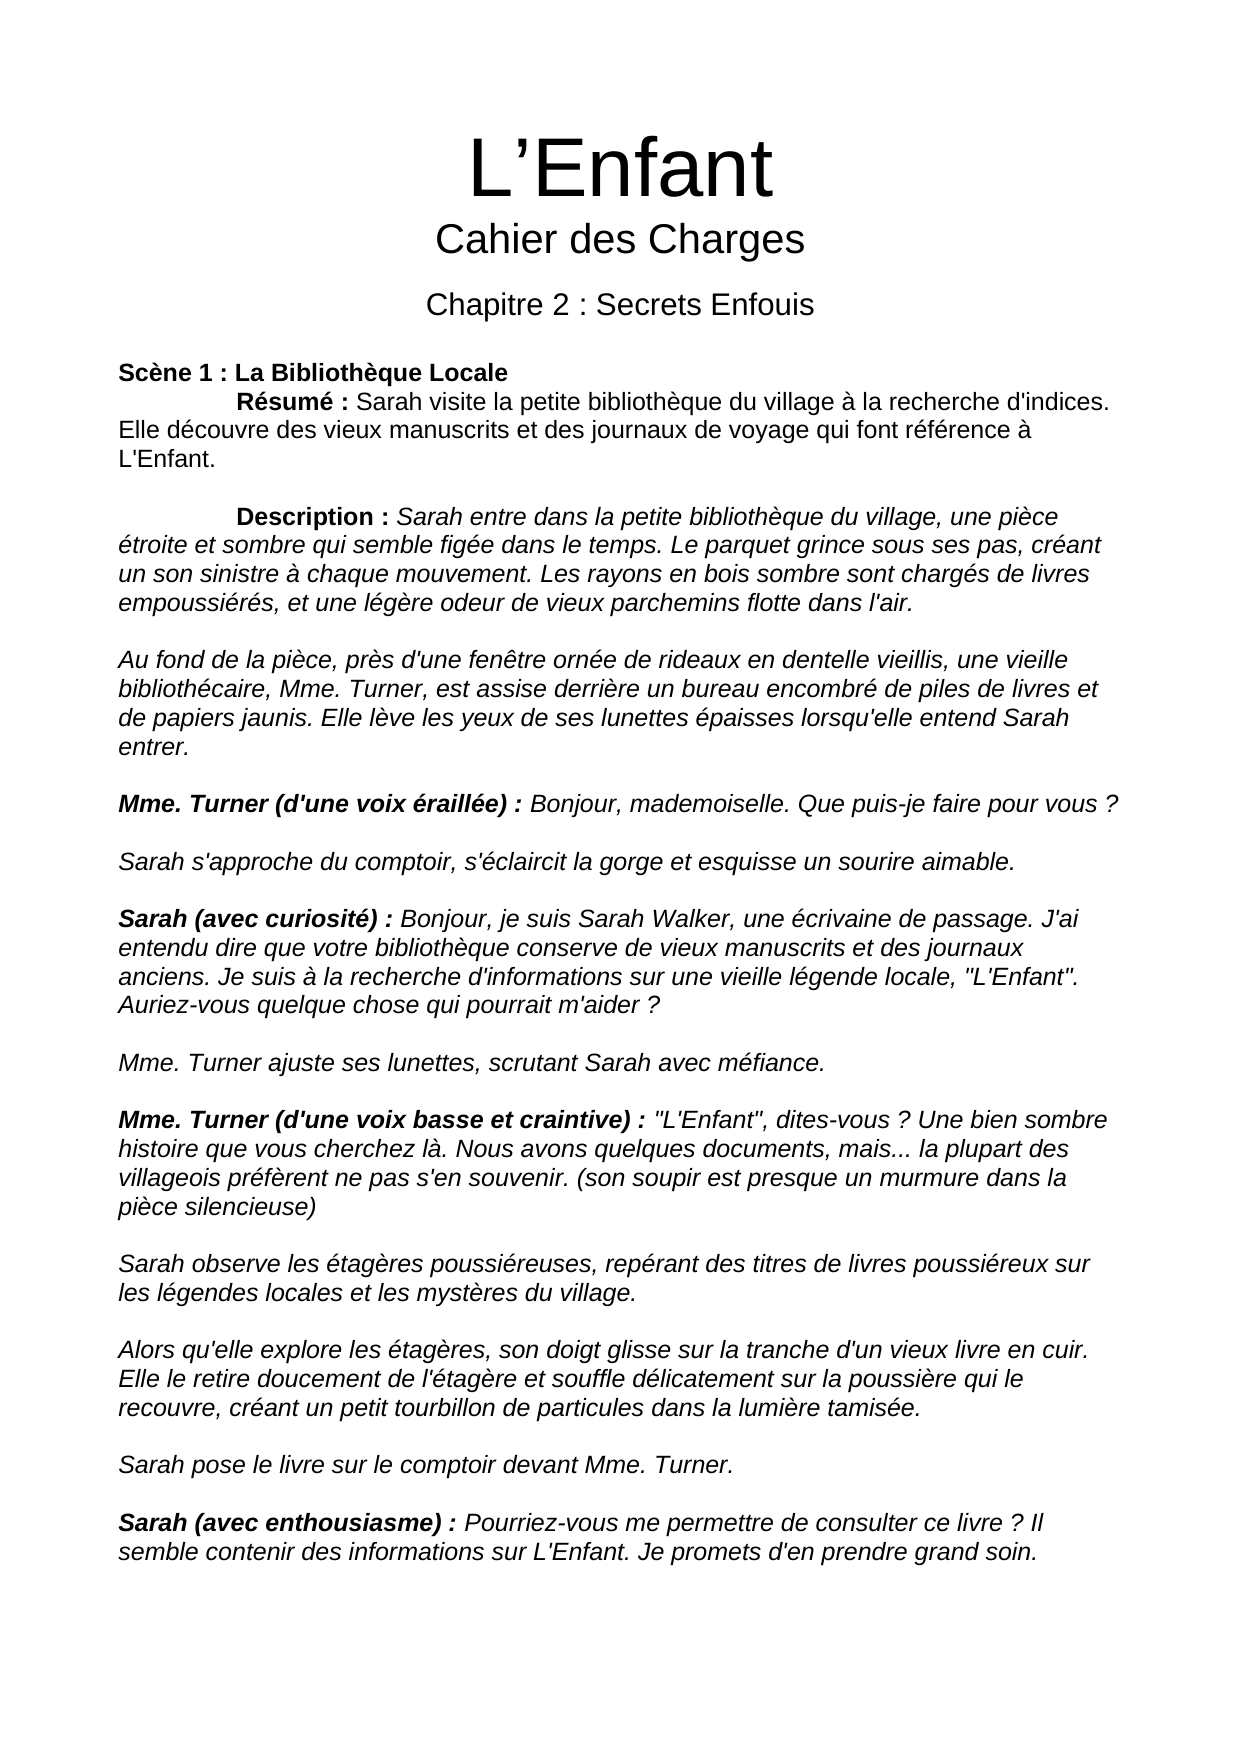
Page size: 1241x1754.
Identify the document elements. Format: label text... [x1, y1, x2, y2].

text Mme. Turner (d'une voix éraillée) : Bonjour, mademoiselle. Que puis-je faire pour vous ? [118, 789, 1122, 818]
text Cahier des Charges [118, 214, 1122, 262]
text Sarah (avec enthousiasme) : Pourriez-vous me permettre de consulter ce livre ? Il semble contenir des informations sur L'Enfant. Je promets d'en prendre grand soin. [118, 1508, 1122, 1565]
text Alors qu'elle explore les étagères, son doigt glisse sur la tranche d'un vieux livre en cuir. Elle le retire doucement de l'étagère et souffle délicatement sur la poussière qui le recouvre, créant un petit tourbillon de particules dans la lumière tamisée. [118, 1335, 1122, 1421]
text Sarah (avec curiosité) : Bonjour, je suis Sarah Walker, une écrivaine de passage. J'ai entendu dire que votre bibliothèque conserve de vieux manuscrits et des journaux anciens. Je suis à la recherche d'informations sur une vieille légende locale, "L'Enfant". Auriez-vous quelque chose qui pourrait m'aider ? [118, 904, 1122, 1019]
text Mme. Turner (d'une voix basse et craintive) : "L'Enfant", dites-vous ? Une bien sombre histoire que vous cherchez là. Nous avons quelques documents, mais... la plupart des villageois préfèrent ne pas s'en souvenir. (son soupir est presque un murmure dans la pièce silencieuse) [118, 1105, 1122, 1220]
text Résumé : Sarah visite la petite bibliothèque du village à la recherche d'indices. Elle découvre des vieux manuscrits et des journaux de voyage qui font référence à L'Enfant. [118, 386, 1122, 473]
text Sarah observe les étagères poussiéreuses, repérant des titres de livres poussiéreux sur les légendes locales et les mystères du village. [118, 1249, 1122, 1306]
text Sarah s'approche du comptoir, s'éclaircit la gorge et esquisse un sourire aimable. [118, 846, 1122, 875]
text Sarah pose le livre sur le comptoir devant Mme. Turner. [118, 1450, 1122, 1479]
text Mme. Turner ajuste ses lunettes, scrutant Sarah avec méfiance. [118, 1048, 1122, 1076]
text Au fond de la pièce, près d'une fenêtre ornée de rideaux en dentelle vieillis, une vieille bibliothécaire, Mme. Turner, est assise derrière un bureau encombré de piles de livres et de papiers jaunis. Elle lève les yeux de ses lunettes épaisses lorsqu'elle entend Sarah entrer. [118, 645, 1122, 760]
text Scène 1 : La Bibliothèque Locale [118, 358, 1122, 386]
text L’Enfant [118, 118, 1122, 214]
text Description : Sarah entre dans la petite bibliothèque du village, une pièce étroite et sombre qui semble figée dans le temps. Le parquet grince sous ses pas, créant un son sinistre à chaque mouvement. Les rayons en bois sombre sont chargés de livres empoussiérés, et une légère odeur de vieux parchemins flotte dans l'air. [118, 501, 1122, 616]
text Chapitre 2 : Secrets Enfouis [118, 286, 1122, 322]
